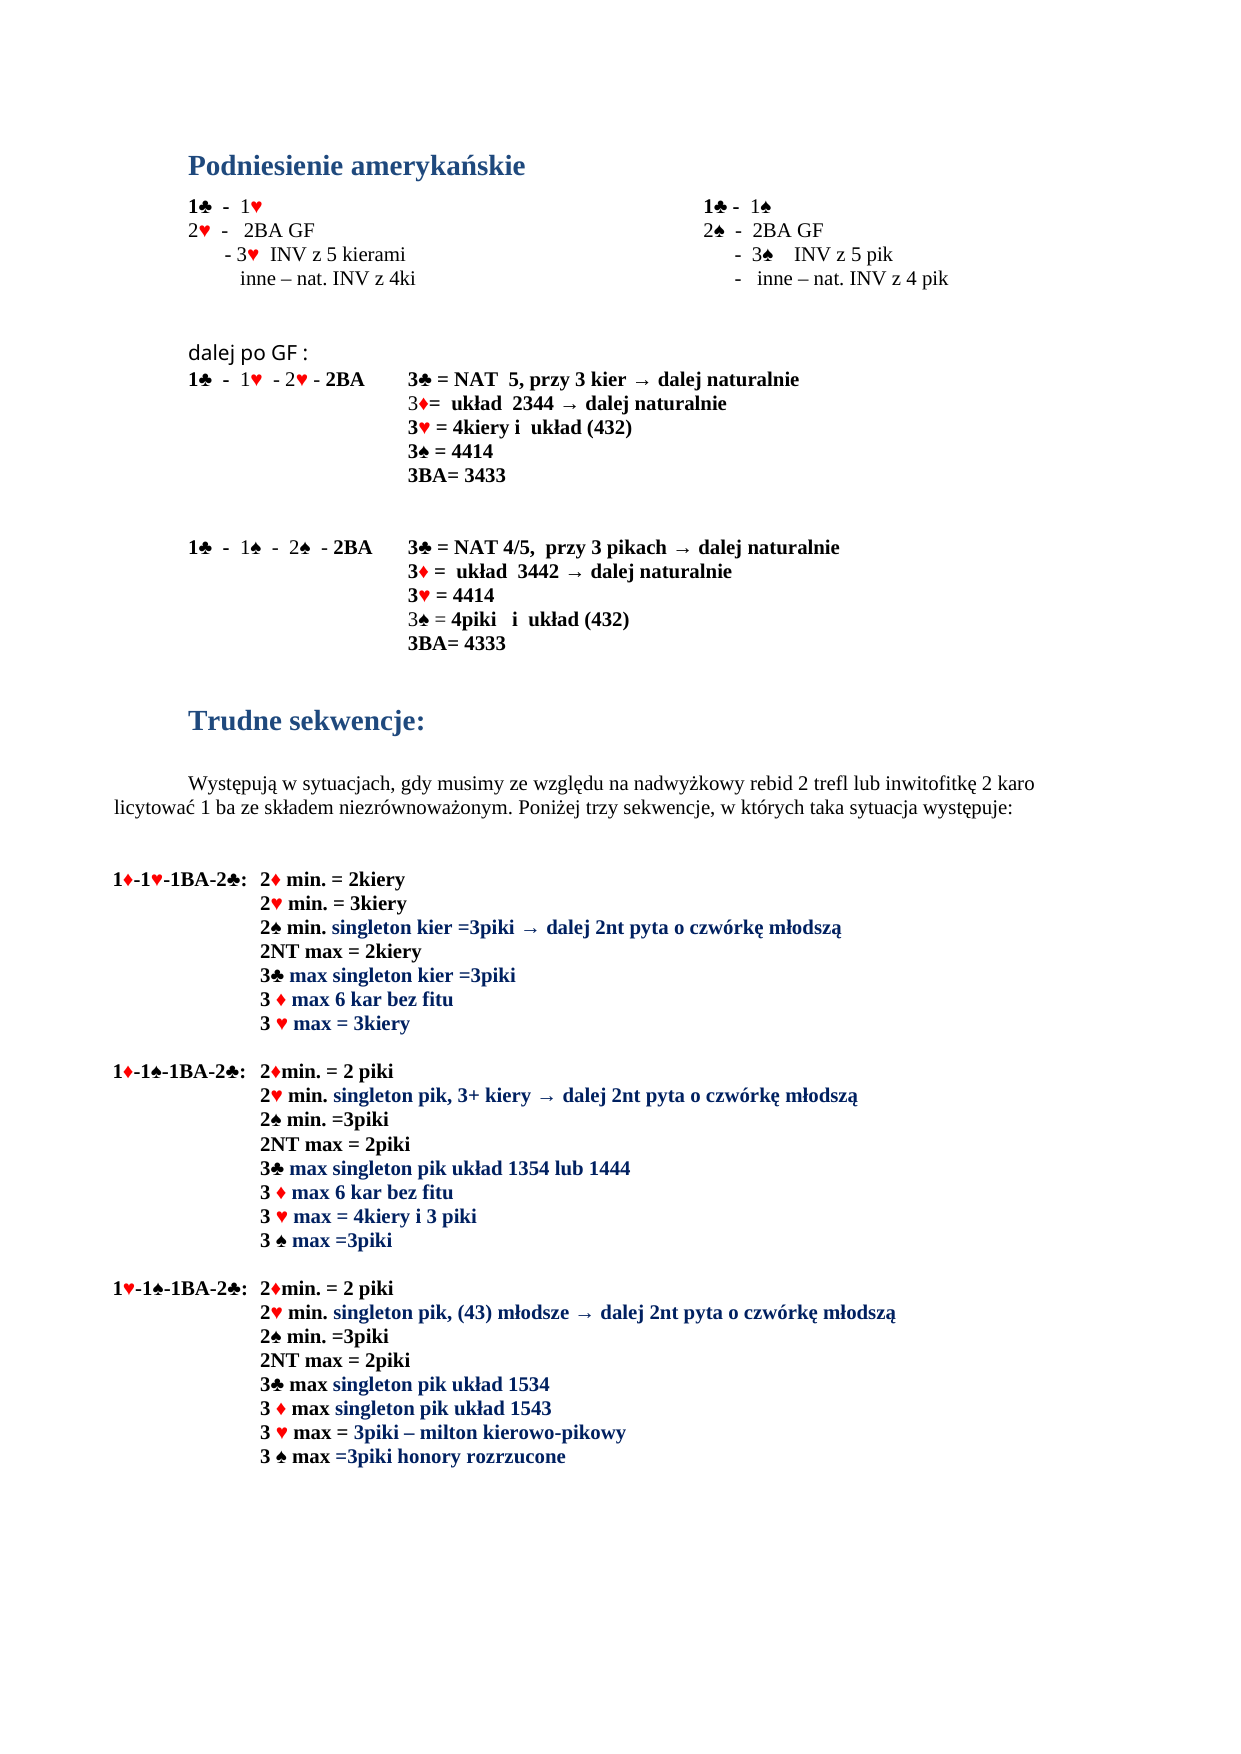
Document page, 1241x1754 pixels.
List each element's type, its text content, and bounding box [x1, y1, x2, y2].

text 3 ♦ max 6 kar bez fitu [112, 987, 1114, 1011]
text 1♦-1♥-1BA-2♣: 2♦ min. = 2kiery [112, 867, 1114, 891]
text 3 ♥ max = 4kiery i 3 piki [112, 1204, 1114, 1228]
text 2♥ min. singleton pik, 3+ kiery → dalej 2nt pyta o czwórkę młodszą [112, 1083, 1114, 1107]
text 3♣ max singleton pik układ 1354 lub 1444 [112, 1156, 1114, 1179]
text 3 ♠ max =3piki honory rozrzucone [112, 1444, 1114, 1468]
text 2♥ min. singleton pik, (43) młodsze → dalej 2nt pyta o czwórkę młodszą [112, 1300, 1114, 1324]
text 3♥ = 4kiery i układ (432) [114, 415, 1114, 439]
text Występują w sytuacjach, gdy musimy ze względu na nadwyżkowy rebid 2 trefl lub inwitofitkę 2 karo licytować 1 ba ze składem niezrównoważonym. Poniżej trzy sekwencje, w których taka sytuacja występuje: [114, 771, 1114, 819]
text Podniesienie amerykańskie [114, 148, 1114, 181]
text Trudne sekwencje: [114, 703, 1114, 737]
text 2NT max = 2piki [112, 1348, 1114, 1372]
text 2♠ min. singleton kier =3piki → dalej 2nt pyta o czwórkę młodszą [112, 915, 1114, 939]
text 3 ♦ max 6 kar bez fitu [112, 1179, 1114, 1204]
text 3 ♥ max = 3piki – milton kierowo-pikowy [112, 1420, 1114, 1444]
text 3♠ = 4piki i układ (432) [262, 607, 1114, 631]
text 3♦= układ 2344 → dalej naturalnie [262, 391, 1114, 415]
text 3BA= 3433 [262, 463, 1114, 487]
text 1♣ - 1♥ - 2♥ - 2BA 3♣ = NAT 5, przy 3 kier → dalej naturalnie [114, 367, 1114, 391]
text 2♠ min. =3piki [112, 1324, 1114, 1348]
text 2♥ - 2BA GF 2♠ - 2BA GF [114, 218, 1114, 242]
text 3♥ = 4414 [262, 583, 1114, 607]
text 2NT max = 2kiery [112, 939, 1114, 963]
text 1♣ - 1♥ 1♣ - 1♠ [114, 194, 1114, 218]
text - 3♥ INV z 5 kierami - 3♠ INV z 5 pik [114, 242, 1114, 266]
text 2♠ min. =3piki [112, 1107, 1114, 1131]
text 3♠ = 4414 [262, 439, 1114, 463]
text 1♦-1♠-1BA-2♣: 2♦min. = 2 piki [112, 1059, 1114, 1083]
text 3 ♦ max singleton pik układ 1543 [112, 1396, 1114, 1420]
text 3♣ max singleton pik układ 1534 [112, 1372, 1114, 1396]
text dalej po GF : [114, 338, 1114, 367]
text 1♥-1♠-1BA-2♣: 2♦min. = 2 piki [112, 1276, 1114, 1300]
text 3 ♥ max = 3kiery [112, 1011, 1114, 1035]
text 3♦ = układ 3442 → dalej naturalnie [262, 559, 1114, 583]
text inne – nat. INV z 4ki - inne – nat. INV z 4 pik [114, 266, 1114, 290]
text 1♣ - 1♠ - 2♠ - 2BA 3♣ = NAT 4/5, przy 3 pikach → dalej naturalnie [114, 535, 1114, 559]
text 2NT max = 2piki [112, 1131, 1114, 1156]
text 2♥ min. = 3kiery [112, 891, 1114, 915]
text 3 ♠ max =3piki [112, 1228, 1114, 1252]
text 3♣ max singleton kier =3piki [112, 963, 1114, 987]
text 3BA= 4333 [262, 631, 1114, 655]
